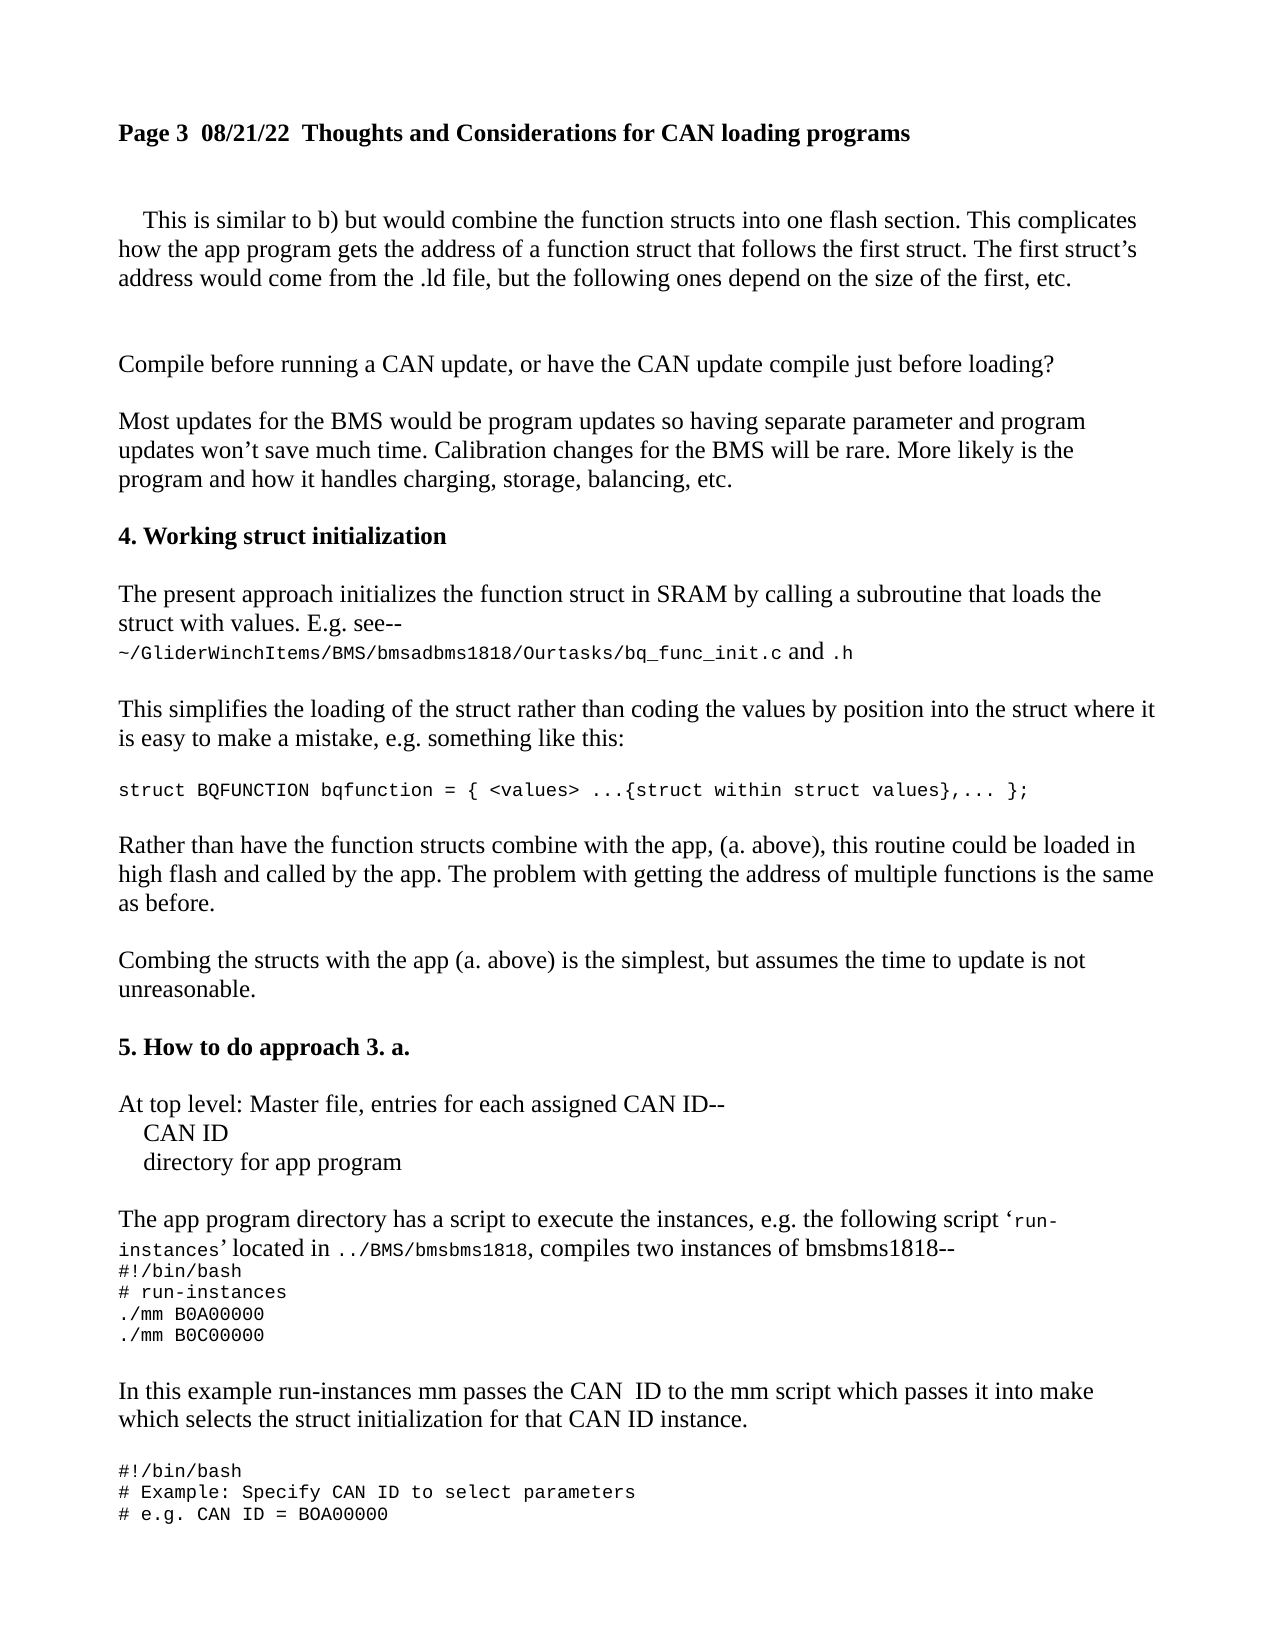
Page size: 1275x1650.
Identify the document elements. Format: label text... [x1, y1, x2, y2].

text #!/bin/bash [118, 1262, 1157, 1283]
text In this example run-instances mm passes the CAN ID to the mm script which passes it into make which selects the struct initialization for that CAN ID instance. [118, 1376, 1157, 1433]
text At top level: Master file, entries for each assigned CAN ID-- [118, 1089, 1157, 1118]
text # e.g. CAN ID = BOA00000 [118, 1504, 1157, 1526]
text This is similar to b) but would combine the function structs into one flash section. This complicates how the app program gets the address of a function struct that follows the first struct. The first struct’s address would come from the .ld file, but the following ones depend on the size of the first, etc. [118, 205, 1157, 291]
text ./mm B0C00000 [118, 1326, 1157, 1347]
text Compile before running a CAN update, or have the CAN update compile just before loading? [118, 349, 1157, 378]
text # Example: Specify CAN ID to select parameters [118, 1483, 1157, 1504]
text 4. Working struct initialization [118, 521, 1157, 550]
text struct BQFUNCTION bqfunction = { <values> ...{struct within struct values},... }; [118, 780, 1157, 802]
text # run-instances [118, 1283, 1157, 1304]
text Most updates for the BMS would be program updates so having separate parameter and program updates won’t save much time. Calibration changes for the BMS will be rare. More likely is the program and how it handles charging, storage, balancing, etc. [118, 406, 1157, 493]
text Combing the structs with the app (a. above) is the simplest, but assumes the time to update is not unreasonable. [118, 945, 1157, 1003]
text Rather than have the function structs combine with the app, (a. above), this routine could be loaded in high flash and called by the app. The problem with getting the address of multiple functions is the same as before. [118, 830, 1157, 917]
text CAN ID [118, 1118, 1157, 1147]
text The present approach initializes the function struct in SRAM by calling a subroutine that loads the struct with values. E.g. see-- [118, 550, 1157, 636]
text #!/bin/bash [118, 1462, 1157, 1483]
text ./mm B0A00000 [118, 1304, 1157, 1326]
text This simplifies the loading of the struct rather than coding the values by position into the struct where it is easy to make a mistake, e.g. something like this: [118, 694, 1157, 752]
text The app program directory has a script to execute the instances, e.g. the following script ‘run-instances’ located in ../BMS/bmsbms1818, compiles two instances of bmsbms1818-- [118, 1204, 1157, 1262]
text directory for app program [118, 1147, 1157, 1175]
text 5. How to do approach 3. a. [118, 1032, 1157, 1060]
text ~/GliderWinchItems/BMS/bmsadbms1818/Ourtasks/bq_func_init.c and .h [118, 636, 1157, 665]
